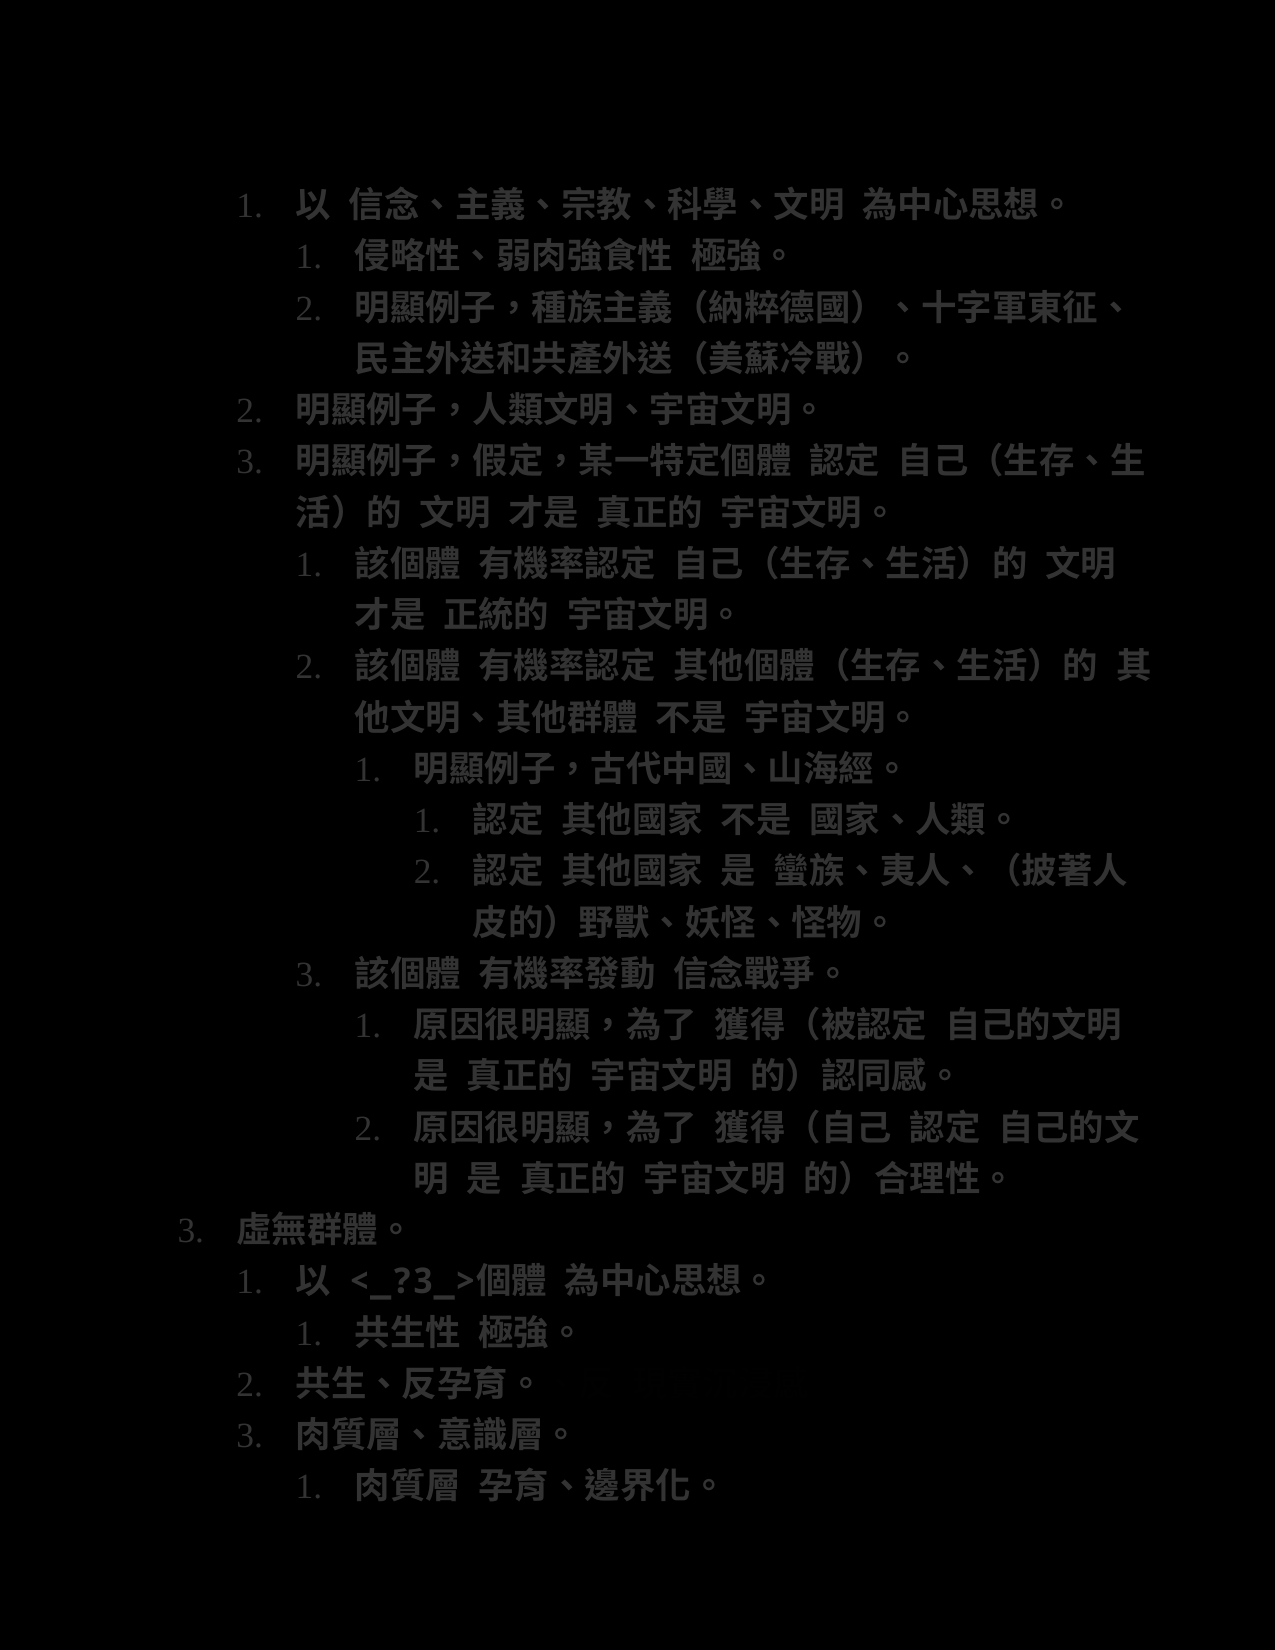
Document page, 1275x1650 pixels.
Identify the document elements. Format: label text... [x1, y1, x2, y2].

list 認定 其他國家 是 蠻族、夷人、（披著人皮的）野獸、妖怪、怪物。 [413, 843, 1157, 945]
list 侵略性、弱肉強食性 極強。 [295, 228, 1157, 279]
list 原因很明顯，為了 獲得（被認定 自己的文明 是 真正的 宇宙文明 的）認同感。 [354, 996, 1157, 1099]
list 虛無群體。 [177, 1201, 1157, 1253]
list 以 信念、主義、宗教、科學、文明 為中心思想。 [236, 176, 1157, 228]
list 以 <_?3_>個體 為中心思想。 [236, 1253, 1157, 1304]
list 明顯例子，人類文明、宇宙文明。 [236, 381, 1157, 433]
list 明顯例子，假定，某一特定個體 認定 自己（生存、生活）的 文明 才是 真正的 宇宙文明。 [236, 433, 1157, 535]
list 肉質層、意識層。 [236, 1406, 1157, 1458]
list 明顯例子，古代中國、山海經。 [354, 740, 1157, 791]
list 明顯例子，種族主義（納粹德國）、十字軍東征、民主外送和共產外送（美蘇冷戰）。 [295, 279, 1157, 381]
list 肉質層 孕育、邊界化。 [295, 1458, 1157, 1509]
list 認定 其他國家 不是 國家、人類。 [413, 791, 1157, 843]
list 該個體 有機率認定 自己（生存、生活）的 文明 才是 正統的 宇宙文明。 [295, 535, 1157, 638]
list 共生、反孕育。、反 現實沉浸感 [236, 1355, 1157, 1406]
list 原因很明顯，為了 獲得（自己 認定 自己的文明 是 真正的 宇宙文明 的）合理性。 [354, 1099, 1157, 1201]
list 共生性 極強。 [295, 1304, 1157, 1355]
list 該個體 有機率發動 信念戰爭。 [295, 945, 1157, 996]
list 該個體 有機率認定 其他個體（生存、生活）的 其他文明、其他群體 不是 宇宙文明。 [295, 638, 1157, 740]
